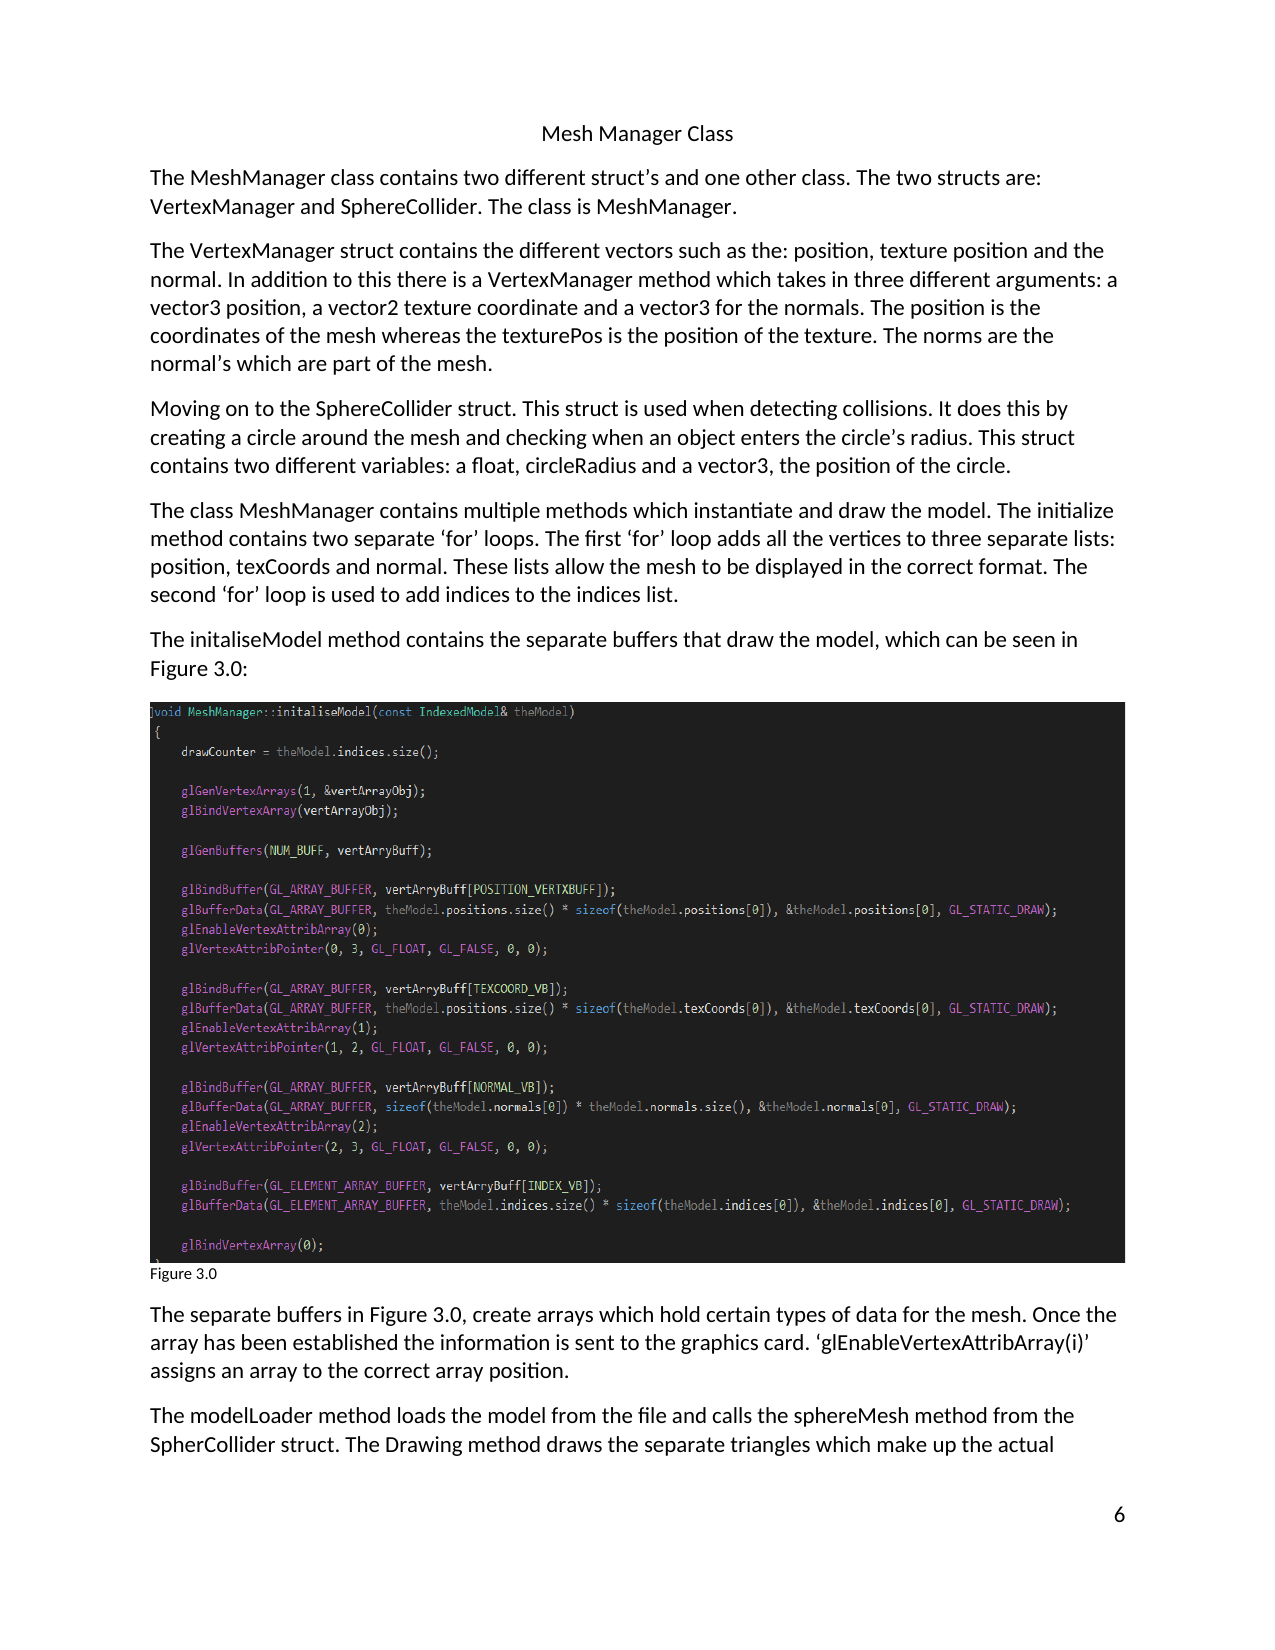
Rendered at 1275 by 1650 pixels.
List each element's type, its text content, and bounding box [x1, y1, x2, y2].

text The MeshManager class contains two different struct’s and one other class. The two structs are: VertexManager and SphereCollider. The class is MeshManager. [150, 163, 1125, 220]
text The class MeshManager contains multiple methods which instantiate and draw the model. The initialize method contains two separate ‘for’ loops. The first ‘for’ loop adds all the vertices to three separate lists: position, texCoords and normal. These lists allow the mesh to be displayed in the correct format. The second ‘for’ loop is used to add indices to the indices list. [150, 496, 1125, 608]
text The initaliseModel method contains the separate buffers that draw the model, which can be seen in Figure 3.0: [150, 625, 1125, 682]
text Figure 3.0 [150, 1263, 1125, 1283]
text The separate buffers in Figure 3.0, create arrays which hold certain types of data for the mesh. Once the array has been established the information is sent to the graphics card. ‘glEnableVertexAttribArray(i)’ assigns an array to the correct array position. [150, 1300, 1125, 1384]
text [150, 698, 1125, 702]
text The VertexManager struct contains the different vectors such as the: position, texture position and the normal. In addition to this there is a VertexManager method which takes in three different arguments: a vector3 position, a vector2 texture coordinate and a vector3 for the normals. The position is the coordinates of the mesh whereas the texturePos is the position of the texture. The norms are the normal’s which are part of the mesh. [150, 237, 1125, 378]
text Mesh Manager Class [150, 119, 1125, 147]
text Moving on to the SphereCollider struct. This struct is used when detecting collisions. It does this by creating a circle around the mesh and checking when an object enters the circle’s radius. This struct contains two different variables: a float, circleRadius and a vector3, the position of the circle. [150, 394, 1125, 479]
text The modelLoader method loads the model from the file and calls the sphereMesh method from the SpherCollider struct. The Drawing method draws the separate triangles which make up the actual [150, 1401, 1125, 1458]
